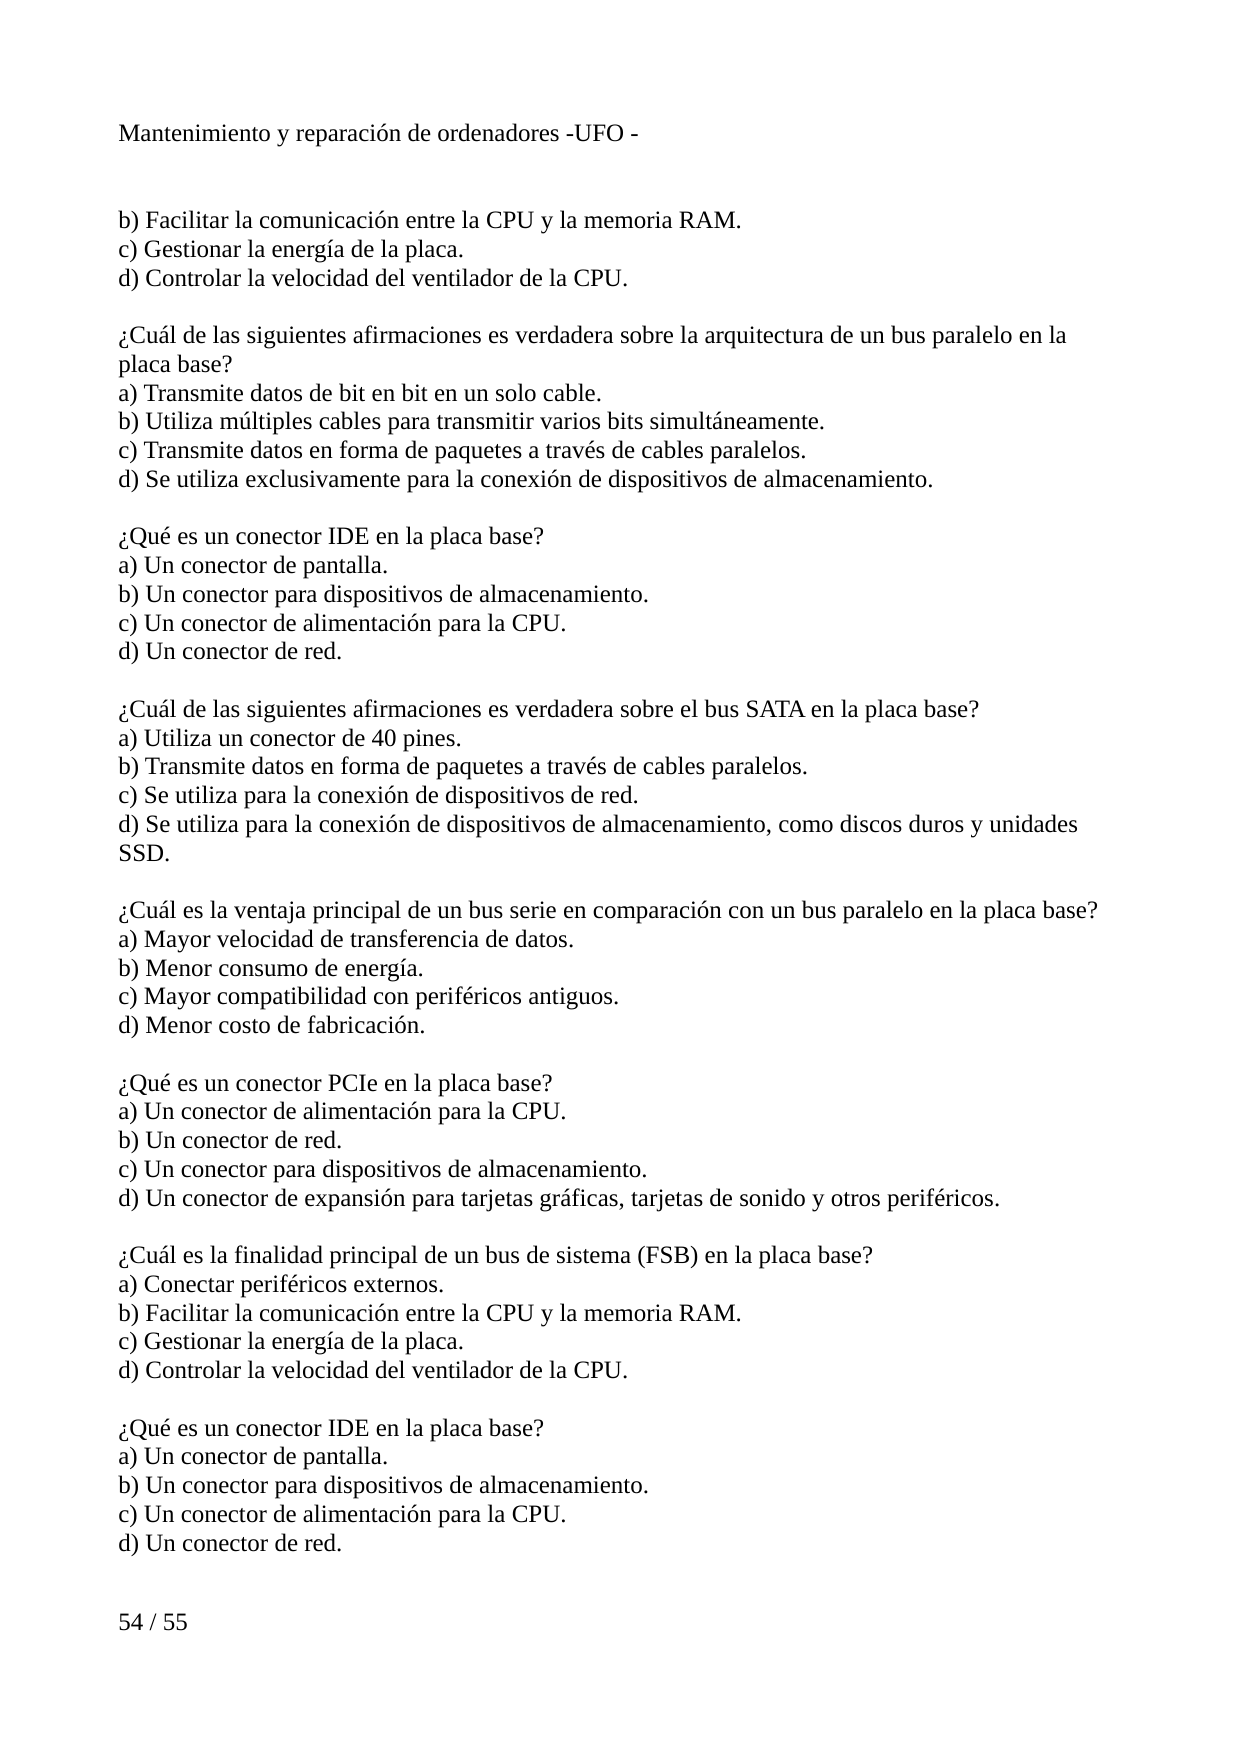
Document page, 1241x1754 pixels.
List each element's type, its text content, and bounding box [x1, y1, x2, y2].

text a) Utiliza un conector de 40 pines. [118, 723, 1122, 751]
text d) Un conector de expansión para tarjetas gráficas, tarjetas de sonido y otros periféricos. [118, 1183, 1122, 1211]
text b) Un conector de red. [118, 1125, 1122, 1154]
text ¿Qué es un conector IDE en la placa base? [118, 1413, 1122, 1441]
text b) Transmite datos en forma de paquetes a través de cables paralelos. [118, 751, 1122, 780]
text b) Menor consumo de energía. [118, 953, 1122, 981]
text b) Un conector para dispositivos de almacenamiento. [118, 1470, 1122, 1499]
text a) Un conector de pantalla. [118, 1441, 1122, 1470]
text ¿Qué es un conector PCIe en la placa base? [118, 1068, 1122, 1096]
text ¿Cuál de las siguientes afirmaciones es verdadera sobre la arquitectura de un bus paralelo en la placa base? [118, 320, 1122, 378]
text c) Un conector de alimentación para la CPU. [118, 1499, 1122, 1528]
text a) Un conector de pantalla. [118, 550, 1122, 579]
text c) Un conector para dispositivos de almacenamiento. [118, 1154, 1122, 1183]
text c) Gestionar la energía de la placa. [118, 234, 1122, 263]
text b) Facilitar la comunicación entre la CPU y la memoria RAM. [118, 205, 1122, 234]
text a) Transmite datos de bit en bit en un solo cable. [118, 378, 1122, 406]
text c) Mayor compatibilidad con periféricos antiguos. [118, 981, 1122, 1010]
text c) Transmite datos en forma de paquetes a través de cables paralelos. [118, 435, 1122, 464]
text c) Se utiliza para la conexión de dispositivos de red. [118, 780, 1122, 809]
text d) Controlar la velocidad del ventilador de la CPU. [118, 1355, 1122, 1384]
text a) Conectar periféricos externos. [118, 1269, 1122, 1298]
text c) Un conector de alimentación para la CPU. [118, 608, 1122, 636]
text b) Utiliza múltiples cables para transmitir varios bits simultáneamente. [118, 406, 1122, 435]
text d) Se utiliza para la conexión de dispositivos de almacenamiento, como discos duros y unidades SSD. [118, 809, 1122, 866]
text b) Un conector para dispositivos de almacenamiento. [118, 579, 1122, 608]
text c) Gestionar la energía de la placa. [118, 1326, 1122, 1355]
text d) Menor costo de fabricación. [118, 1010, 1122, 1039]
text ¿Cuál de las siguientes afirmaciones es verdadera sobre el bus SATA en la placa base? [118, 694, 1122, 723]
text ¿Cuál es la finalidad principal de un bus de sistema (FSB) en la placa base? [118, 1240, 1122, 1269]
text a) Un conector de alimentación para la CPU. [118, 1096, 1122, 1125]
text d) Un conector de red. [118, 636, 1122, 665]
text ¿Qué es un conector IDE en la placa base? [118, 521, 1122, 550]
text d) Un conector de red. [118, 1528, 1122, 1556]
text d) Controlar la velocidad del ventilador de la CPU. [118, 263, 1122, 291]
text b) Facilitar la comunicación entre la CPU y la memoria RAM. [118, 1298, 1122, 1326]
text d) Se utiliza exclusivamente para la conexión de dispositivos de almacenamiento. [118, 464, 1122, 493]
text a) Mayor velocidad de transferencia de datos. [118, 924, 1122, 953]
text ¿Cuál es la ventaja principal de un bus serie en comparación con un bus paralelo en la placa base? [118, 895, 1122, 924]
